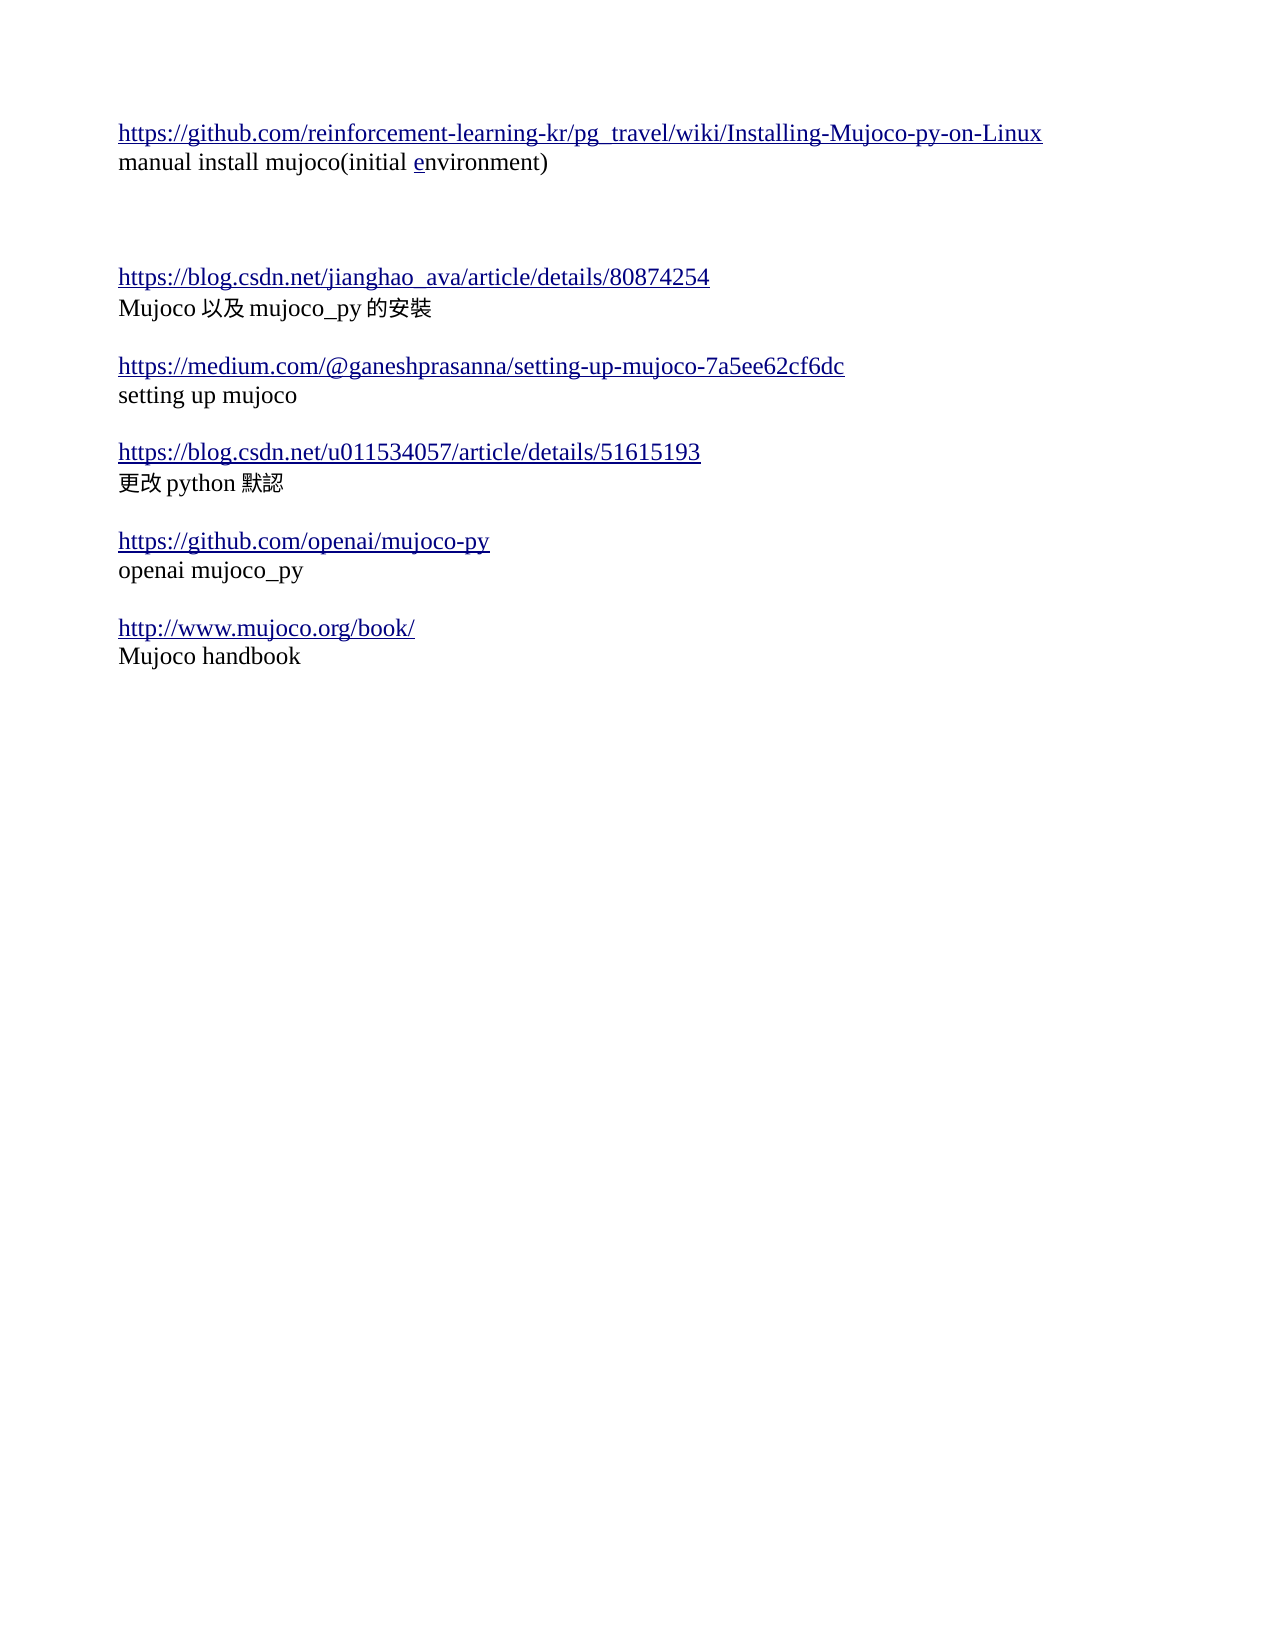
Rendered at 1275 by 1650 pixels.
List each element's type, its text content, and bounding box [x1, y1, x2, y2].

text http://www.mujoco.org/book/ [118, 613, 1157, 641]
text 更改python默認 [118, 466, 1157, 498]
text https://blog.csdn.net/u011534057/article/details/51615193 [118, 437, 1157, 466]
text https://blog.csdn.net/jianghao_ava/article/details/80874254 [118, 262, 1157, 291]
text https://github.com/openai/mujoco-py [118, 526, 1157, 555]
text Mujoco handbook [118, 641, 1157, 670]
text openai mujoco_py [118, 555, 1157, 584]
text Mujoco以及mujoco_py的安裝 [118, 291, 1157, 322]
text manual install mujoco(initial environment) [118, 147, 1157, 176]
text https://medium.com/@ganeshprasanna/setting-up-mujoco-7a5ee62cf6dc [118, 351, 1157, 380]
text setting up mujoco [118, 380, 1157, 408]
text https://github.com/reinforcement-learning-kr/pg_travel/wiki/Installing-Mujoco-py-on-Linux [118, 118, 1157, 147]
